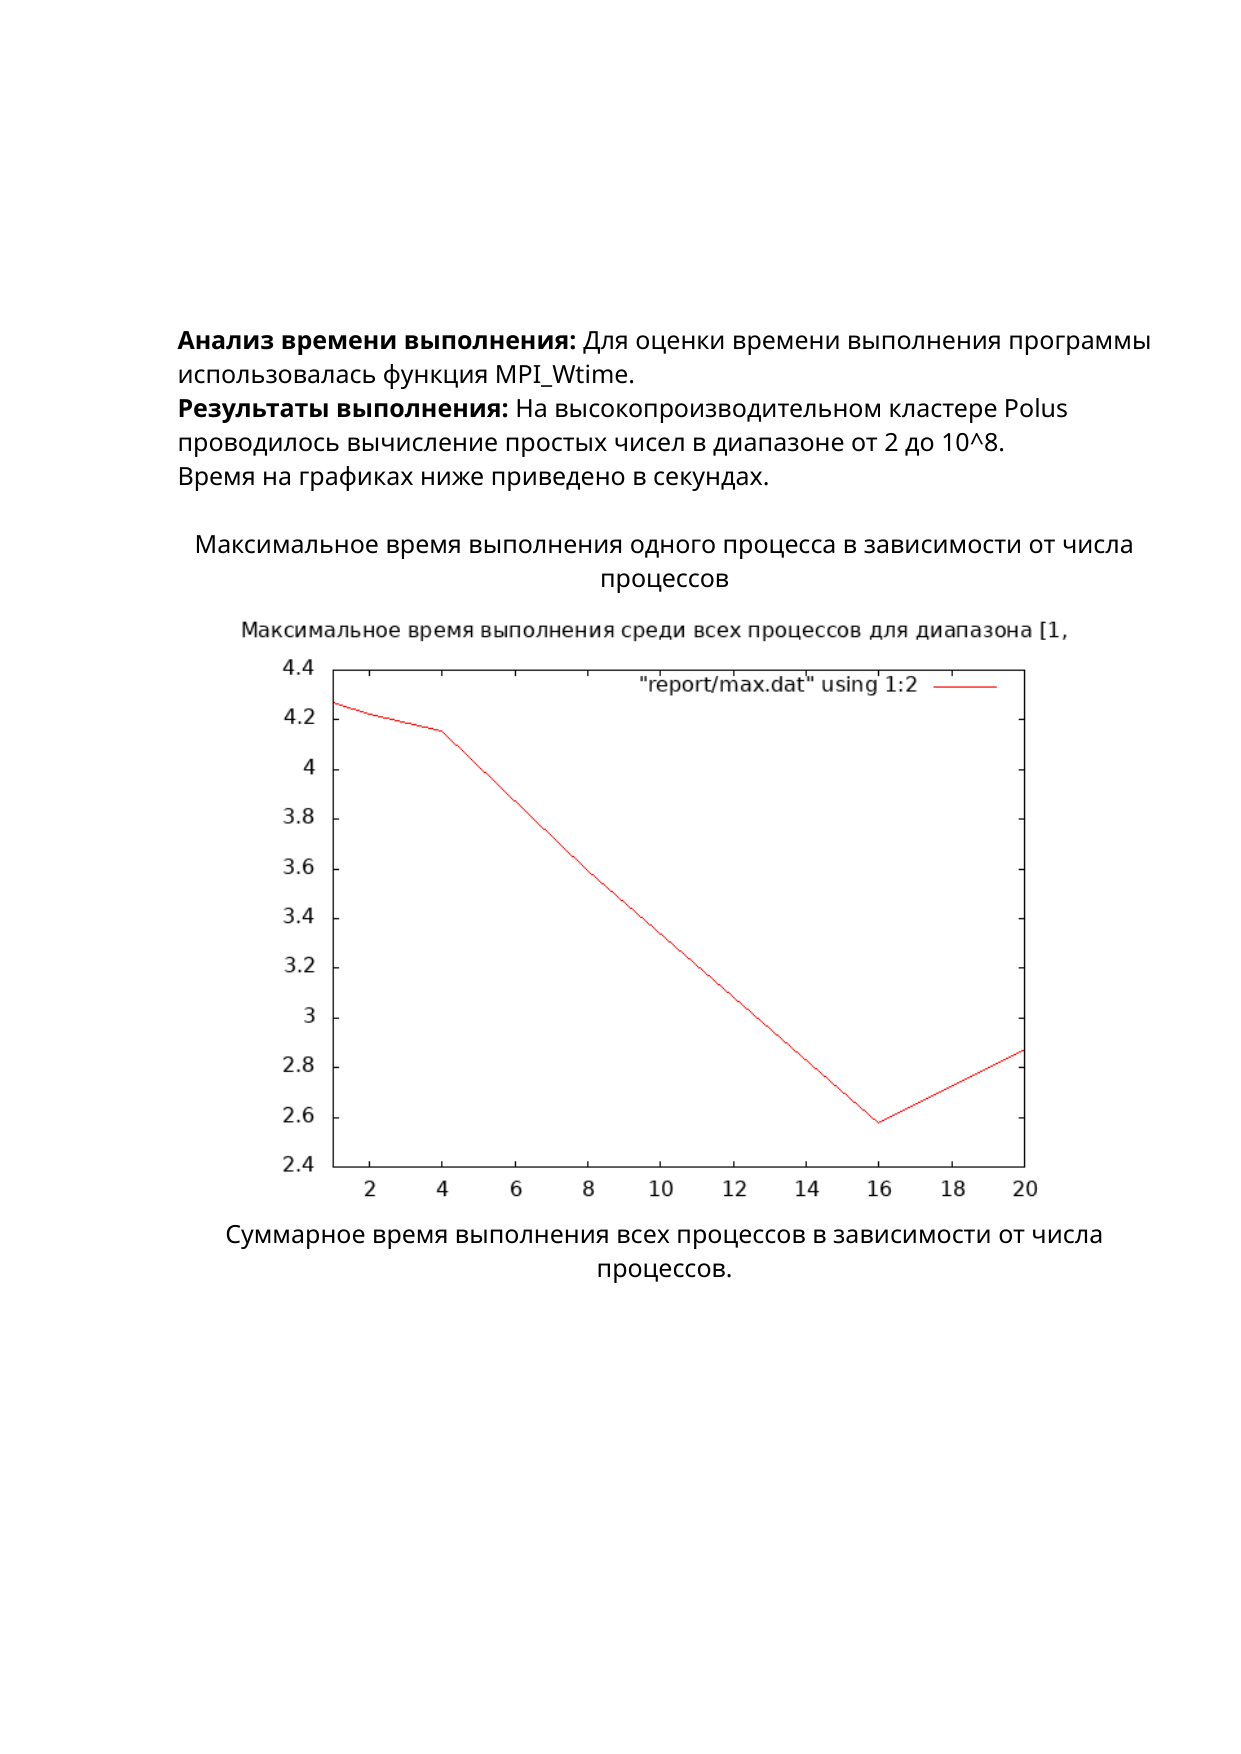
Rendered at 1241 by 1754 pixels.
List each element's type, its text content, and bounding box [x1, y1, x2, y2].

text Результаты выполнения: На высокопроизводительном кластере Polus проводилось вычисление простых чисел в диапазоне от 2 до 10^8. [177, 391, 1152, 459]
text Максимальное время выполнения одного процесса в зависимости от числа процессов [177, 527, 1152, 595]
picture [241, 597, 1068, 1217]
text Время на графиках ниже приведено в секундах. [177, 459, 1152, 493]
text Анализ времени выполнения: Для оценки времени выполнения программы использовалась функция MPI_Wtime. [177, 322, 1152, 391]
text Суммарное время выполнения всех процессов в зависимости от числа процессов. [177, 1199, 1152, 1284]
